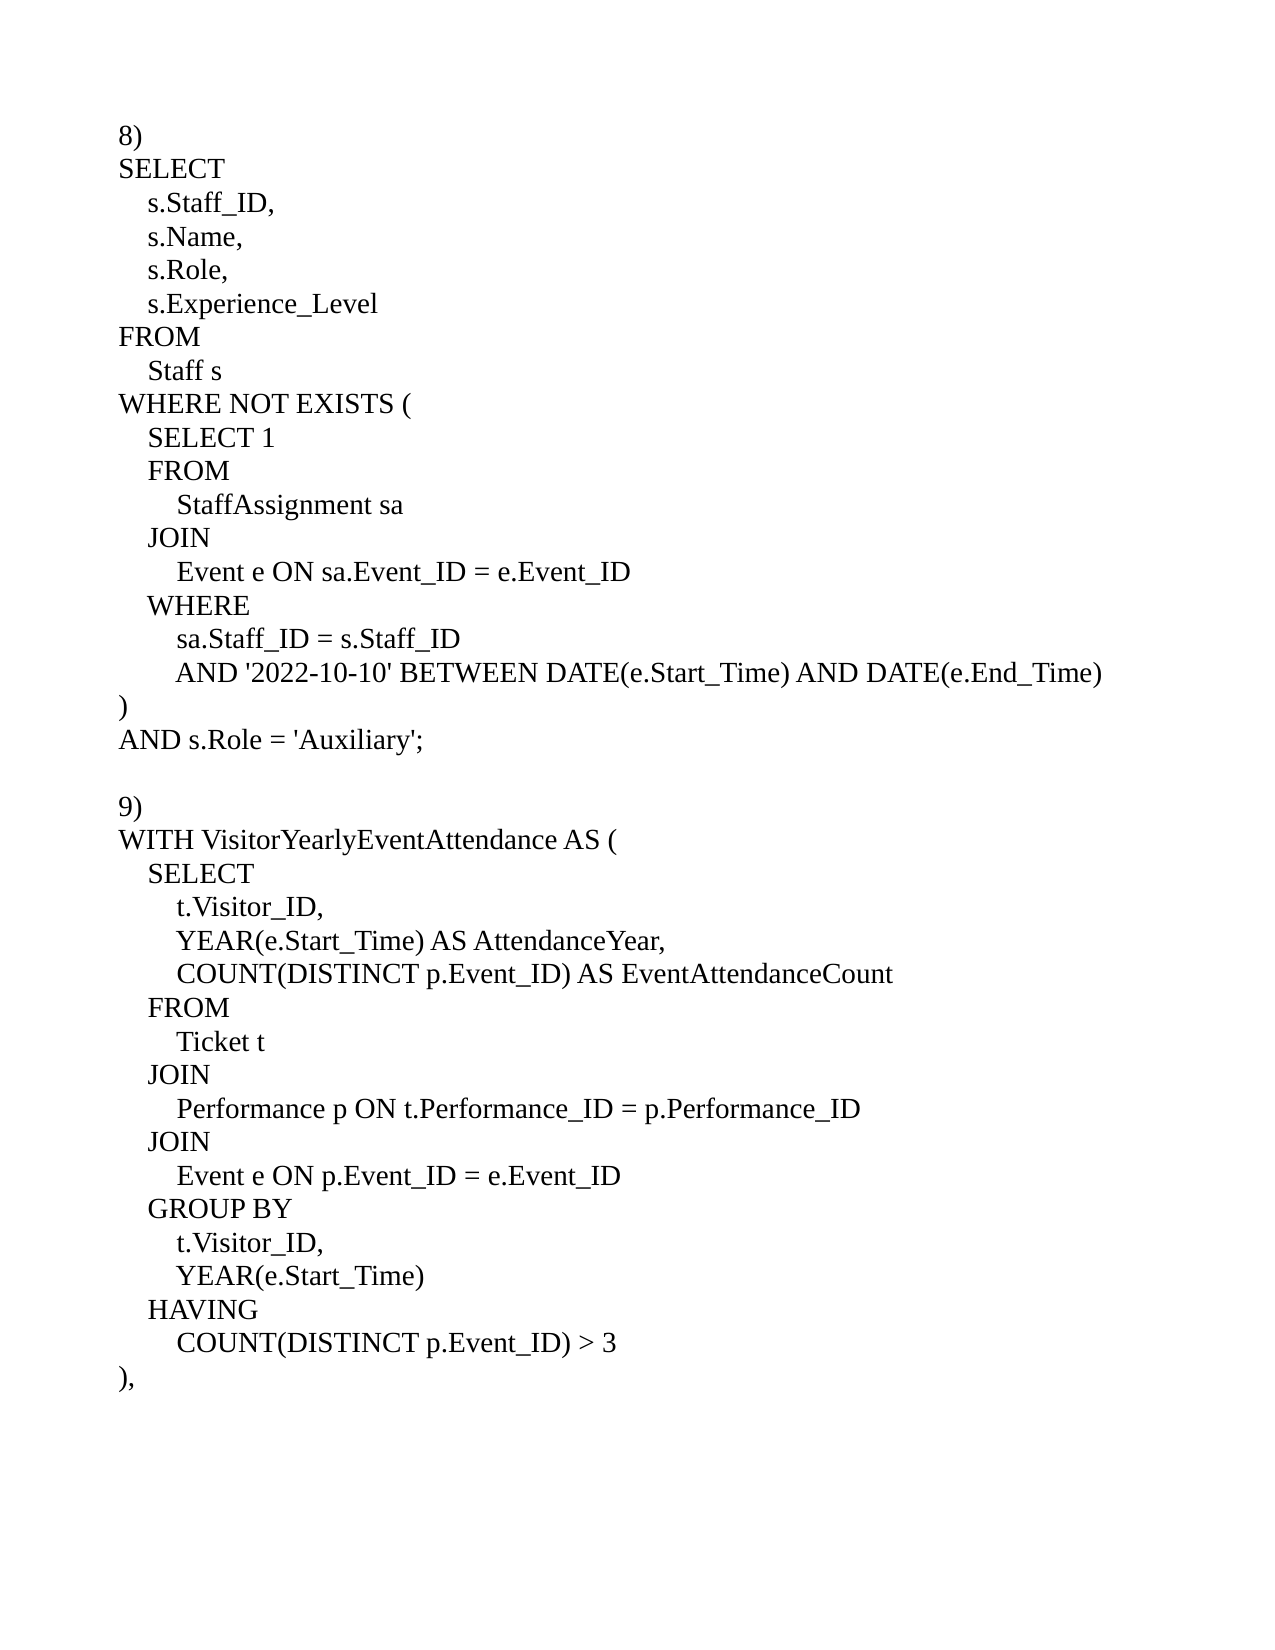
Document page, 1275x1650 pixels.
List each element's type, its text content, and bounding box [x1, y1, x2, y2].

text YEAR(e.Start_Time) AS AttendanceYear, [118, 923, 1157, 957]
text ), [118, 1359, 1157, 1393]
text YEAR(e.Start_Time) [118, 1258, 1157, 1292]
text FROM [118, 453, 1157, 487]
text Event e ON p.Event_ID = e.Event_ID [118, 1158, 1157, 1191]
text StaffAssignment sa [118, 487, 1157, 521]
text COUNT(DISTINCT p.Event_ID) AS EventAttendanceCount [118, 957, 1157, 990]
text 8) [118, 118, 1157, 152]
text Staff s [118, 353, 1157, 386]
text WHERE NOT EXISTS ( [118, 386, 1157, 420]
text ) [118, 688, 1157, 722]
text s.Name, [118, 219, 1157, 252]
text SELECT [118, 856, 1157, 889]
text WHERE [118, 588, 1157, 621]
text WITH VisitorYearlyEventAttendance AS ( [118, 822, 1157, 856]
text SELECT [118, 152, 1157, 185]
text FROM [118, 319, 1157, 353]
text Event e ON sa.Event_ID = e.Event_ID [118, 554, 1157, 588]
text 9) [118, 789, 1157, 822]
text AND s.Role = 'Auxiliary'; [118, 722, 1157, 755]
text Ticket t [118, 1024, 1157, 1057]
text JOIN [118, 1124, 1157, 1158]
text FROM [118, 990, 1157, 1024]
text sa.Staff_ID = s.Staff_ID [118, 621, 1157, 655]
text HAVING [118, 1292, 1157, 1326]
text JOIN [118, 521, 1157, 554]
text AND '2022-10-10' BETWEEN DATE(e.Start_Time) AND DATE(e.End_Time) [118, 655, 1157, 688]
text t.Visitor_ID, [118, 889, 1157, 923]
text s.Role, [118, 252, 1157, 286]
text s.Staff_ID, [118, 185, 1157, 219]
text COUNT(DISTINCT p.Event_ID) > 3 [118, 1326, 1157, 1359]
text JOIN [118, 1057, 1157, 1091]
text Performance p ON t.Performance_ID = p.Performance_ID [118, 1091, 1157, 1124]
text GROUP BY [118, 1191, 1157, 1225]
text s.Experience_Level [118, 286, 1157, 319]
text SELECT 1 [118, 420, 1157, 453]
text t.Visitor_ID, [118, 1225, 1157, 1258]
